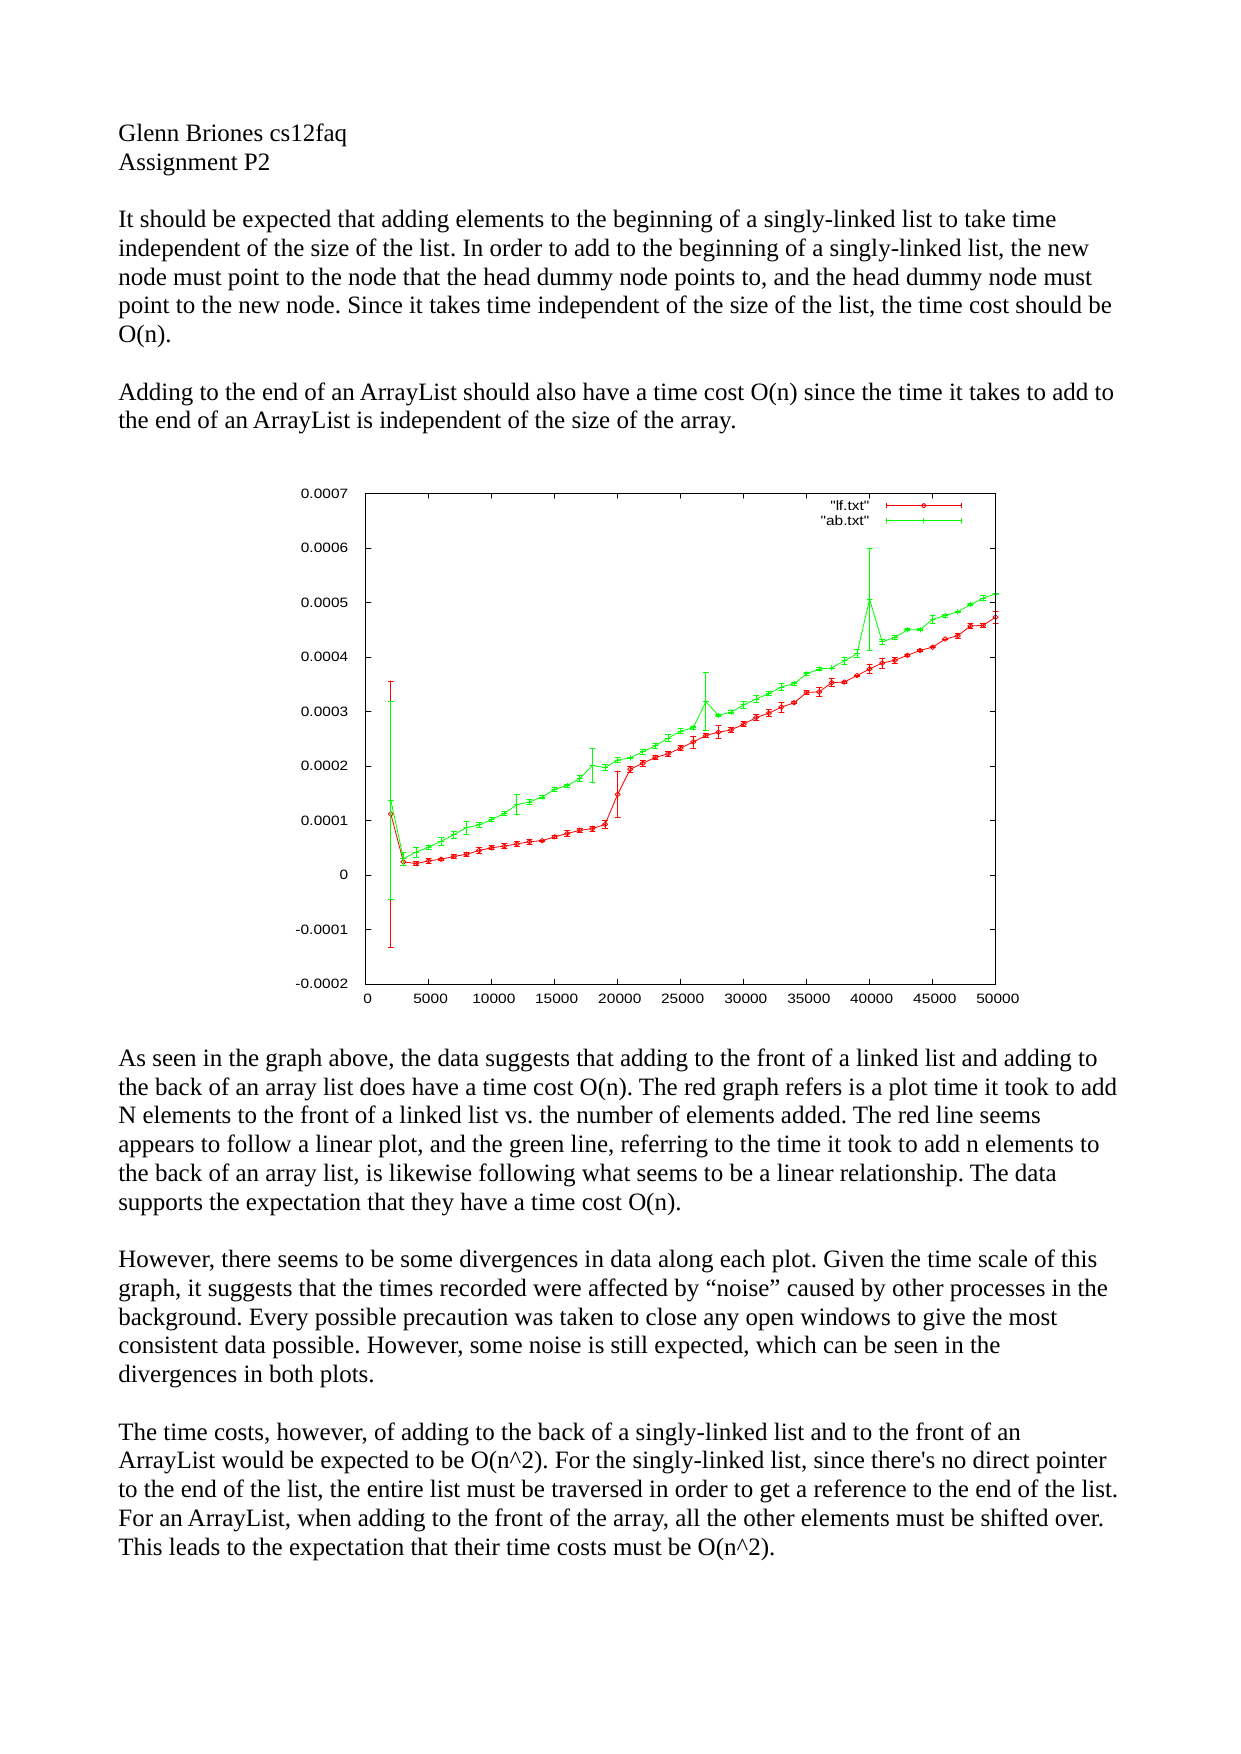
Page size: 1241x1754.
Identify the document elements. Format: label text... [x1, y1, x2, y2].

text Adding to the end of an ArrayList should also have a time cost O(n) since the time it takes to add to the end of an ArrayList is independent of the size of the array. [118, 377, 1122, 434]
text Assignment P2 [118, 147, 1122, 176]
text The time costs, however, of adding to the back of a singly-linked list and to the front of an ArrayList would be expected to be O(n^2). For the singly-linked list, since there's no direct pointer to the end of the list, the entire list must be traversed in order to get a reference to the end of the list. For an ArrayList, when adding to the front of the array, all the other elements must be shifted over. This leads to the expectation that their time costs must be O(n^2). [118, 1417, 1122, 1561]
text It should be expected that adding elements to the beginning of a singly-linked list to take time independent of the size of the list. In order to add to the beginning of a singly-linked list, the new node must point to the node that the head dummy node points to, and the head dummy node must point to the new node. Since it takes time independent of the size of the list, the time cost should be O(n). [118, 204, 1122, 348]
text Glenn Briones cs12faq [118, 118, 1122, 147]
text As seen in the graph above, the data suggests that adding to the front of a linked list and adding to the back of an array list does have a time cost O(n). The red graph refers is a plot time it took to add N elements to the front of a linked list vs. the number of elements added. The red line seems appears to follow a linear plot, and the green line, referring to the time it took to add n elements to the back of an array list, is likewise following what seems to be a linear relationship. The data supports the expectation that they have a time cost O(n). [118, 1043, 1122, 1216]
text However, there seems to be some divergences in data along each plot. Given the time scale of this graph, it suggests that the times recorded were affected by “noise” caused by other processes in the background. Every possible precaution was taken to close any open windows to give the most consistent data possible. However, some noise is still expected, which can be seen in the divergences in both plots. [118, 1244, 1122, 1388]
